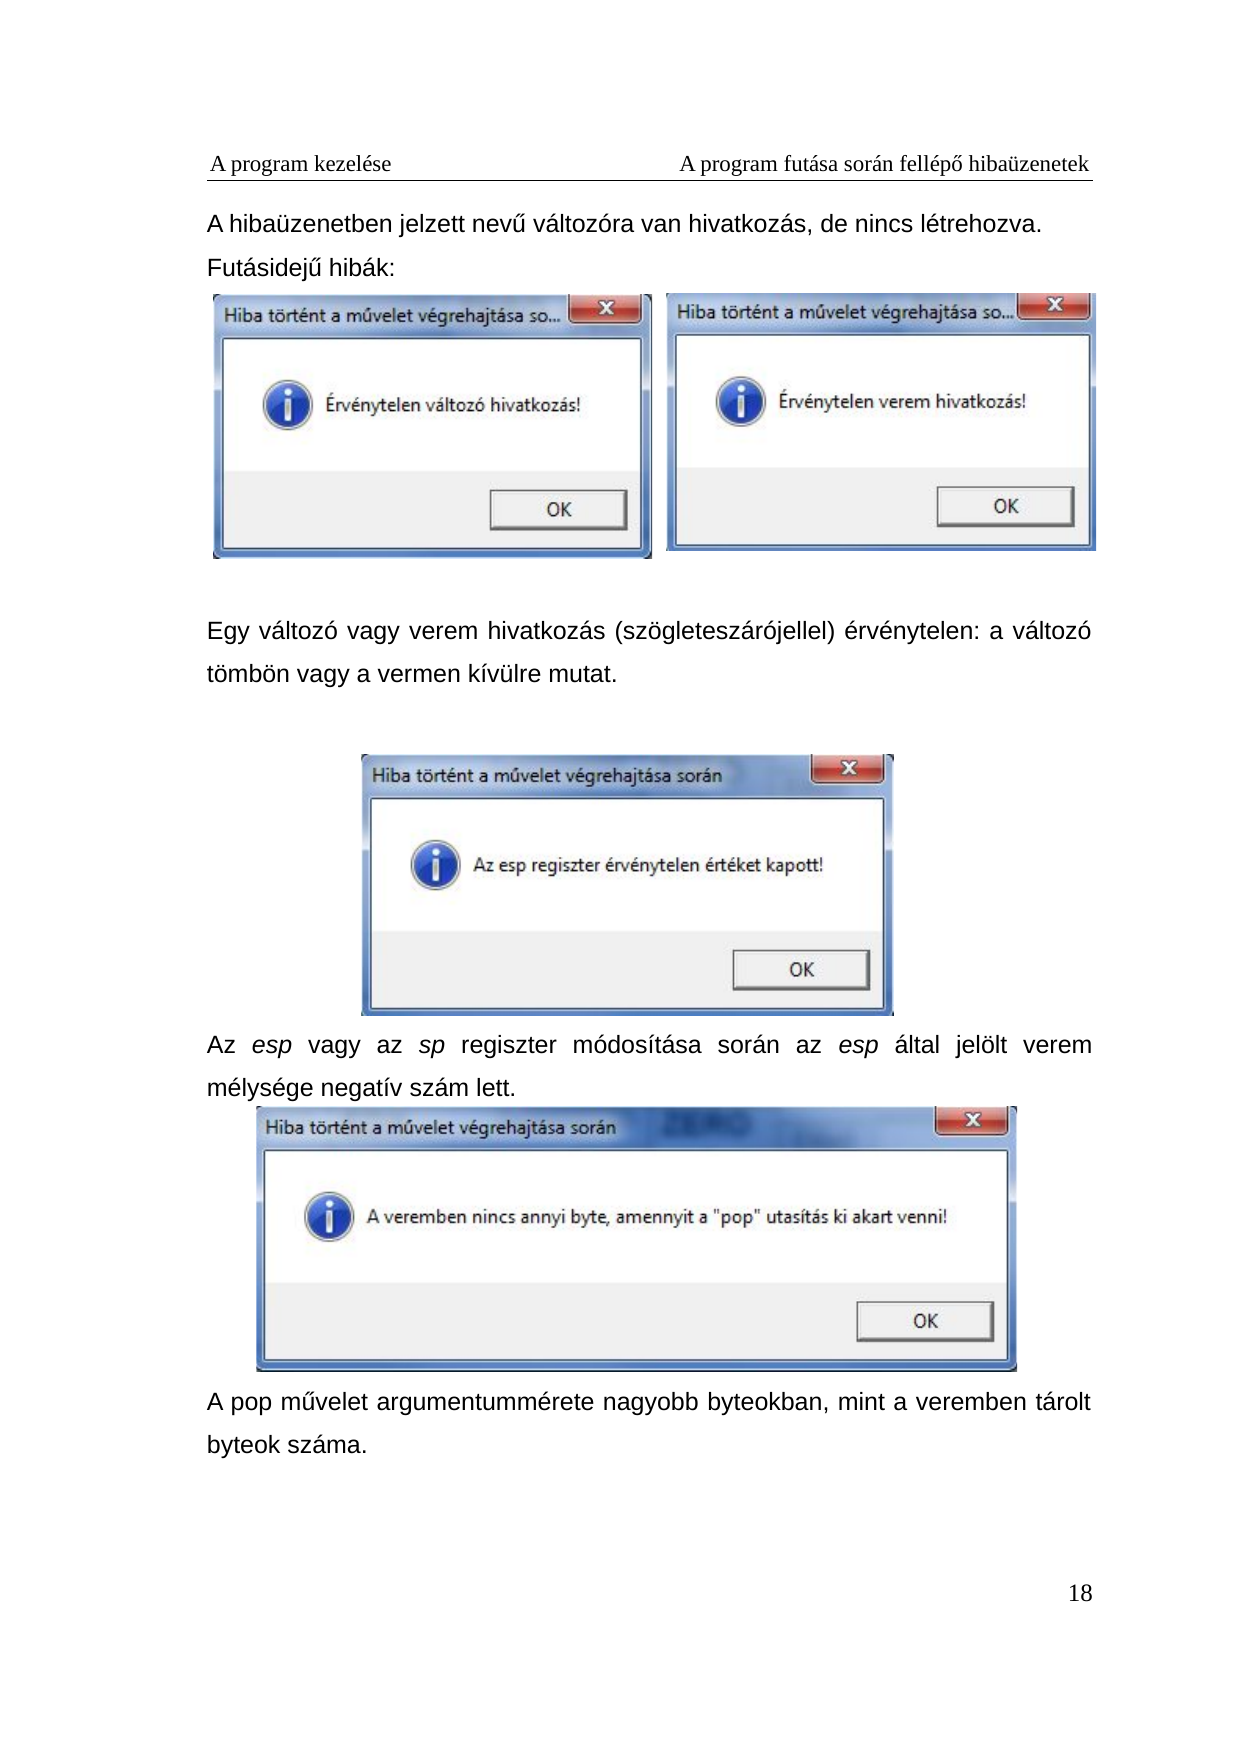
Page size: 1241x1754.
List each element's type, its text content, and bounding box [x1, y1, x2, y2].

picture [256, 1106, 1018, 1372]
text A hibaüzenetben jelzett nevű változóra van hivatkozás, de nincs létrehozva. [207, 209, 1093, 238]
picture [361, 754, 894, 1016]
picture [213, 294, 653, 559]
text Futásidejű hibák: [207, 252, 1093, 281]
text Az esp vagy az sp regiszter módosítása során az esp által jelölt verem mélysége negatív szám lett. [207, 745, 1093, 1101]
picture [666, 293, 1097, 551]
text Egy változó vagy verem hivatkozás (szögleteszárójellel) érvénytelen: a változó tömbön vagy a vermen kívülre mutat. [207, 616, 1093, 688]
text A pop művelet argumentummérete nagyobb byteokban, mint a veremben tárolt byteok száma. [207, 1116, 1093, 1458]
